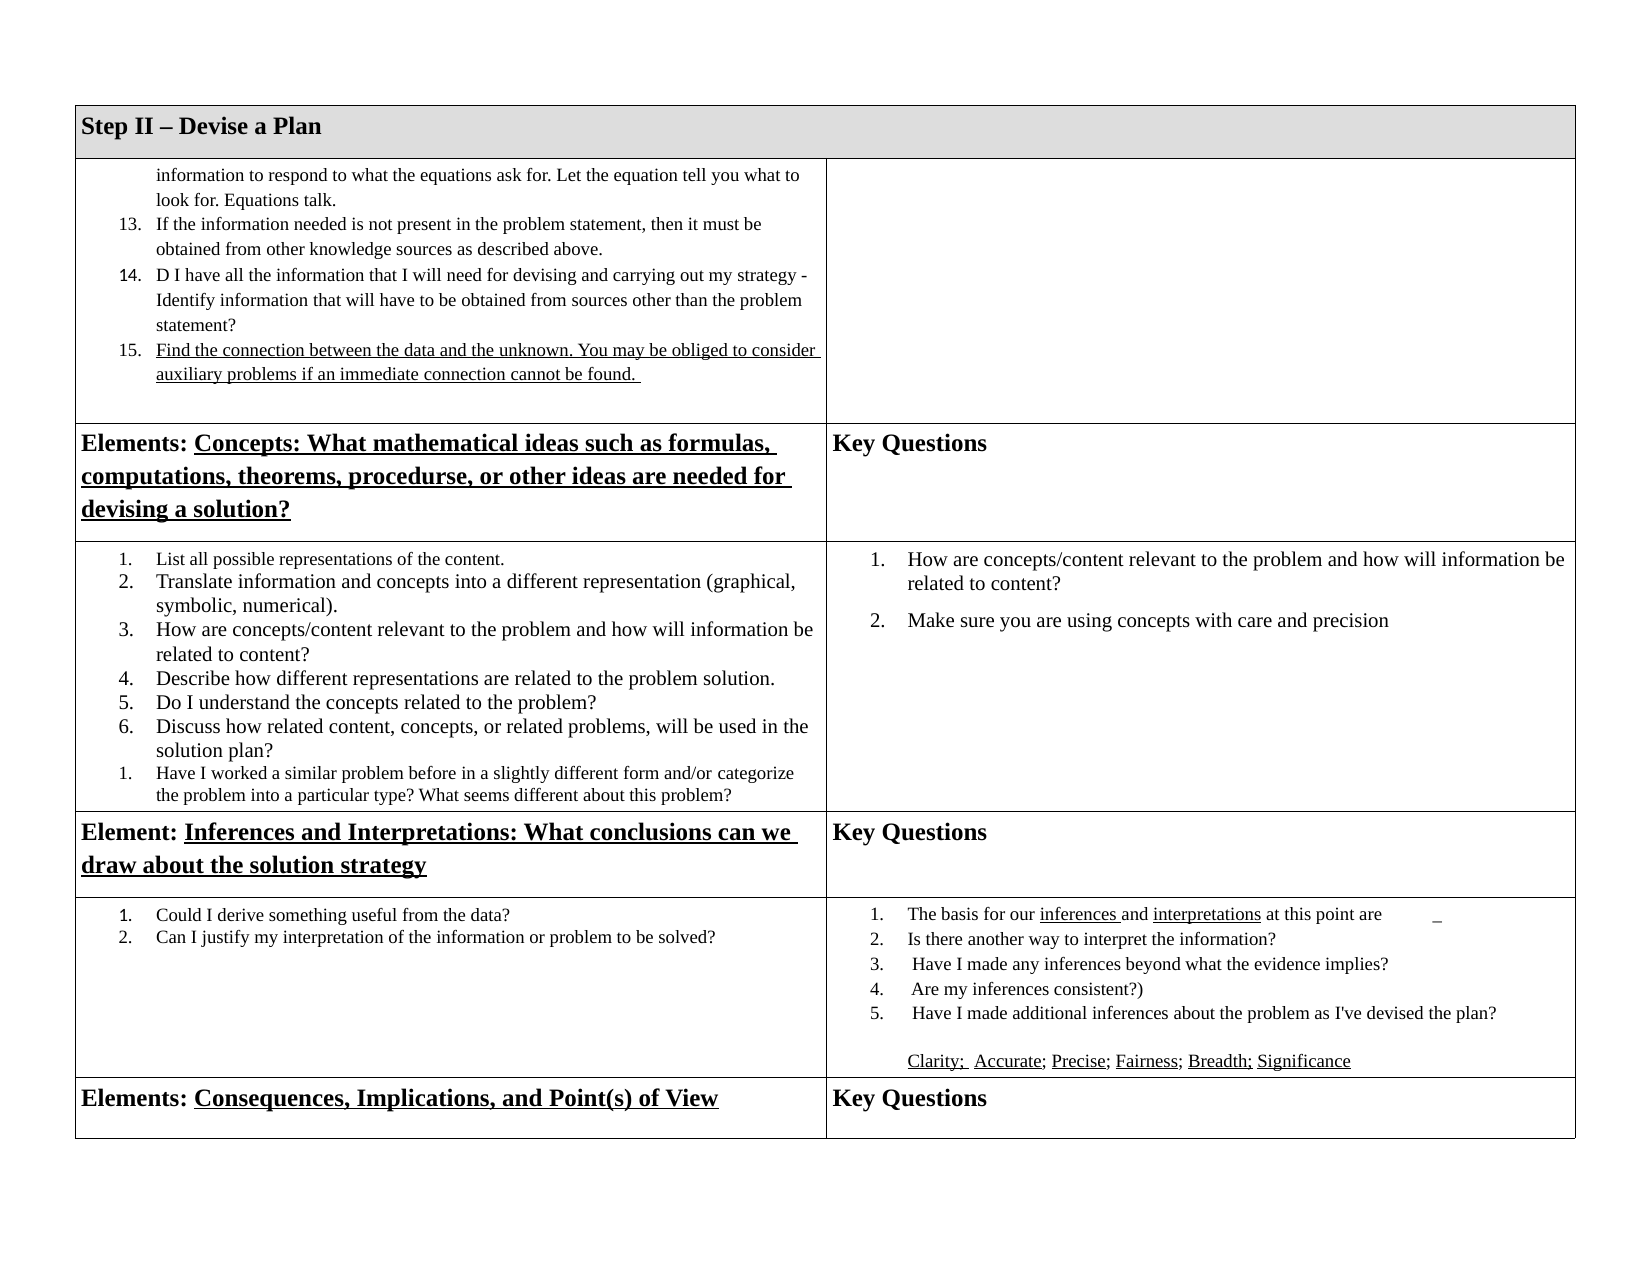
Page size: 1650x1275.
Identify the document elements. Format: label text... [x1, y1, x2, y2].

table_header Step II – Devise a Plan [76, 106, 1575, 158]
table_cell The basis for our inferences and interpretations at this point are _ Is there another way to interpret the information? Have I made any inferences beyond what the evidence implies? Are my inferences consistent?) Have I made additional inferences about the problem as I've devised the plan? Clarity; Accurate; Precise; Fairness; Breadth; Significance [827, 898, 1575, 1077]
table_cell Could I derive something useful from the data? Can I justify my interpretation of the information or problem to be solved? [76, 898, 826, 1077]
table_cell List all possible representations of the content. Translate information and concepts into a different representation (graphical, symbolic, numerical). How are concepts/content relevant to the problem and how will information be related to content? Describe how different representations are related to the problem solution. Do I understand the concepts related to the problem? Discuss how related content, concepts, or related problems, will be used in the solution plan? Have I worked a similar problem before in a slightly different form and/or categorize the problem into a particular type? What seems different about this problem? [76, 542, 826, 811]
table_cell How are concepts/content relevant to the problem and how will information be related to content? Make sure you are using concepts with care and precision [827, 542, 1575, 811]
table_cell Key Questions [827, 812, 1575, 897]
table_cell Elements: Consequences, Implications, and Point(s) of View [76, 1078, 826, 1138]
table_cell Elements: Concepts: What mathematical ideas such as formulas, computations, theorems, procedurse, or other ideas are needed for devising a solution? [76, 424, 826, 541]
table_cell Key Questions [827, 1078, 1575, 1138]
table_cell [827, 159, 1575, 423]
table_cell Element: Inferences and Interpretations: What conclusions can we draw about the solution strategy [76, 812, 826, 897]
table_cell Key Questions [827, 424, 1575, 541]
table_cell Identify key information needed, or presupposed for addressing the problem Derive information from the problem statement; Find information from the starting equations they will make a request. Let equations tell you what to look for; List all assumptions that I am making;What information such as data, and facts do I What are the main assumption(s) underlying my solution plan?have? W hat information do I need to answer the question? How is information to be accessed and used? Did you use all the data? How is that information accessed and used? What information is extraneous? What information, not found in the problem statement, will have to be derived from course content Did you use the whole condition? Translate information (known and unknowns) into appropriate representation -symbols, graphs, tables (see appendix on representations) Use the problem statement as a source of information It is a place to look for information to respond to what the equations ask for. Let the equation tell you what to look for. Equations talk. If the information needed is not present in the problem statement, then it must be obtained from other knowledge sources as described above. D I have all the information that I will need for devising and carrying out my strategy - Identify information that will have to be obtained from sources other than the problem statement? Find the connection between the data and the unknown. You may be obliged to consider auxiliary problems if an immediate connection cannot be found. [76, 159, 826, 423]
